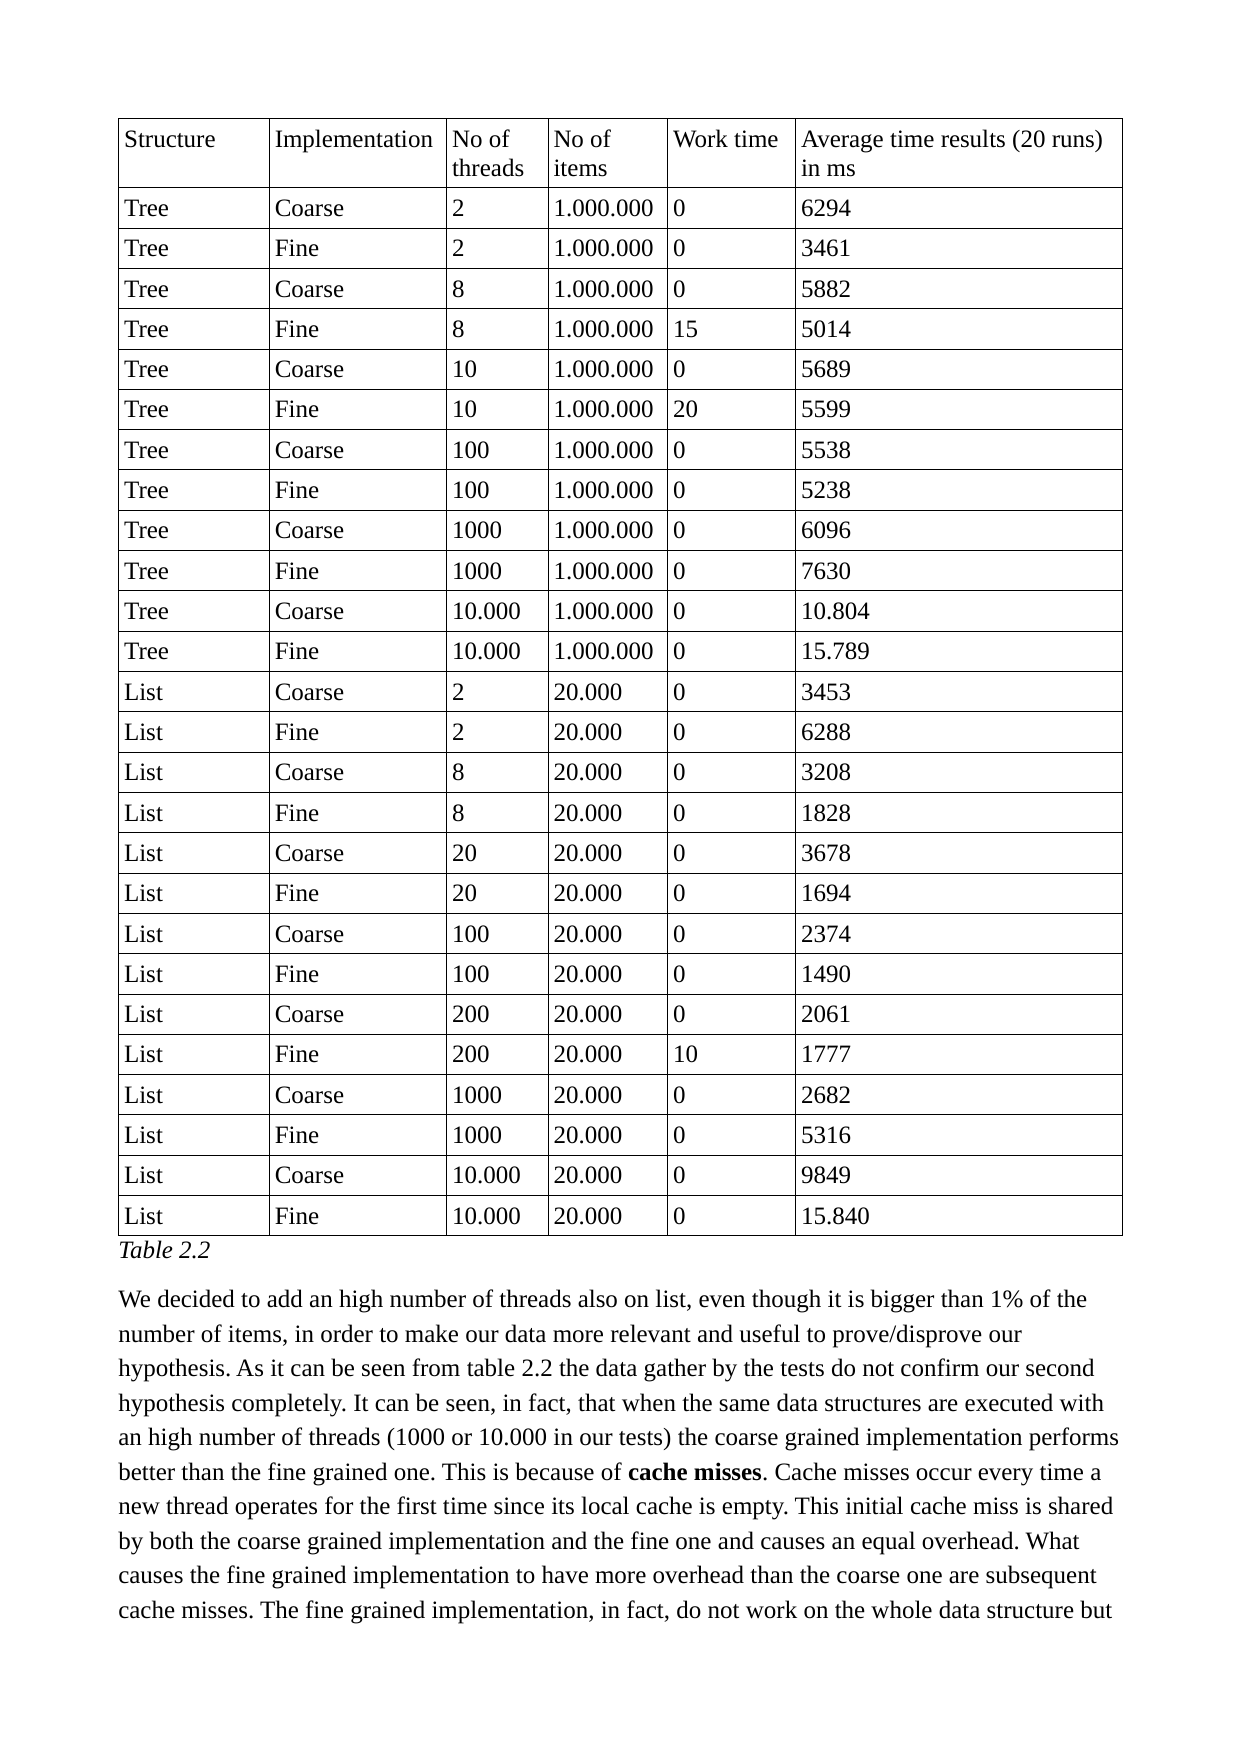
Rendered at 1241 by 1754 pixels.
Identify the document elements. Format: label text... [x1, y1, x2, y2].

table_cell Tree [119, 269, 269, 308]
table_cell 20.000 [549, 833, 667, 872]
table_cell 20.000 [549, 874, 667, 913]
table_cell 1.000.000 [549, 551, 667, 590]
table_cell 10 [447, 350, 548, 389]
table_cell 0 [668, 793, 795, 832]
table_cell 2 [447, 672, 548, 711]
table_cell 0 [668, 1196, 795, 1235]
table_cell 3453 [796, 672, 1122, 711]
table_cell 5316 [796, 1115, 1122, 1155]
table_cell Tree [119, 511, 269, 550]
table_cell 10 [447, 390, 548, 429]
table_cell 0 [668, 874, 795, 913]
table_cell List [119, 954, 269, 993]
text We decided to add an high number of threads also on list, even though it is bigger than 1% of the number of items, in order to make our data more relevant and useful to prove/disprove our hypothesis. As it can be seen from table 2.2 the data gather by the tests do not confirm our second hypothesis completely. It can be seen, in fact, that when the same data structures are executed with an high number of threads (1000 or 10.000 in our tests) the coarse grained implementation performs better than the fine grained one. This is because of cache misses. Cache misses occur every time a new thread operates for the first time since its local cache is empty. This initial cache miss is shared by both the coarse grained implementation and the fine one and causes an equal overhead. What causes the fine grained implementation to have more overhead than the coarse one are subsequent cache misses. The fine grained implementation, in fact, do not work on the whole data structure but [118, 1284, 1122, 1623]
table_cell 0 [668, 753, 795, 792]
table_cell 1694 [796, 874, 1122, 913]
table_cell 100 [447, 470, 548, 510]
table_cell 5689 [796, 350, 1122, 389]
table_cell Fine [270, 551, 446, 590]
table_cell Tree [119, 350, 269, 389]
table_cell 2 [447, 229, 548, 268]
table_cell 0 [668, 350, 795, 389]
table_cell 0 [668, 914, 795, 953]
table_cell 20.000 [549, 1115, 667, 1155]
table_cell 1.000.000 [549, 350, 667, 389]
table_cell 15 [668, 309, 795, 348]
table_header Average time results (20 runs) in ms [796, 119, 1122, 187]
table_cell 2061 [796, 995, 1122, 1034]
table_cell 0 [668, 672, 795, 711]
table_cell Coarse [270, 1156, 446, 1195]
table_cell 0 [668, 1156, 795, 1195]
table_cell List [119, 1075, 269, 1114]
table_cell 6096 [796, 511, 1122, 550]
table_cell 0 [668, 551, 795, 590]
table_cell 15.840 [796, 1196, 1122, 1235]
table_cell 5882 [796, 269, 1122, 308]
table_cell List [119, 833, 269, 872]
table_cell 1000 [447, 551, 548, 590]
table_cell Fine [270, 874, 446, 913]
table_cell List [119, 995, 269, 1034]
table_cell List [119, 672, 269, 711]
table_cell 0 [668, 470, 795, 510]
table_header Structure [119, 119, 269, 187]
table_cell 20.000 [549, 1035, 667, 1074]
table_cell Fine [270, 1196, 446, 1235]
table_cell 0 [668, 269, 795, 308]
table_cell 2 [447, 712, 548, 752]
table_cell Fine [270, 1115, 446, 1155]
table_cell 0 [668, 954, 795, 993]
table_cell Tree [119, 551, 269, 590]
table_cell 2 [447, 188, 548, 227]
table_cell Coarse [270, 753, 446, 792]
table_cell List [119, 874, 269, 913]
table_cell 0 [668, 712, 795, 752]
table_cell Fine [270, 954, 446, 993]
table_cell 15.789 [796, 632, 1122, 671]
table_cell 8 [447, 309, 548, 348]
table_header Work time [668, 119, 795, 187]
table_cell List [119, 1156, 269, 1195]
table_cell Tree [119, 188, 269, 227]
table_cell 3678 [796, 833, 1122, 872]
table_cell 1000 [447, 1115, 548, 1155]
table_cell 1000 [447, 1075, 548, 1114]
table_cell 20 [668, 390, 795, 429]
table_cell Tree [119, 309, 269, 348]
table_cell 3461 [796, 229, 1122, 268]
table_cell 20.000 [549, 1196, 667, 1235]
table_cell 200 [447, 1035, 548, 1074]
table_cell Tree [119, 591, 269, 631]
table_cell 8 [447, 269, 548, 308]
table_cell 0 [668, 430, 795, 469]
table_cell 20.000 [549, 672, 667, 711]
table_cell 0 [668, 511, 795, 550]
table_cell Coarse [270, 350, 446, 389]
table_cell 1.000.000 [549, 632, 667, 671]
table_cell Coarse [270, 269, 446, 308]
table_cell Tree [119, 470, 269, 510]
table_cell Coarse [270, 995, 446, 1034]
table_cell Coarse [270, 591, 446, 631]
table_cell 1490 [796, 954, 1122, 993]
table_cell 0 [668, 632, 795, 671]
table_cell 0 [668, 591, 795, 631]
table_cell 1777 [796, 1035, 1122, 1074]
table_cell 3208 [796, 753, 1122, 792]
table_cell 10.000 [447, 591, 548, 631]
table_cell 20.000 [549, 1075, 667, 1114]
table_cell Coarse [270, 188, 446, 227]
table_cell List [119, 1115, 269, 1155]
table_cell Fine [270, 229, 446, 268]
table_cell 2374 [796, 914, 1122, 953]
table_cell Fine [270, 470, 446, 510]
table_cell 20.000 [549, 793, 667, 832]
table_cell 1.000.000 [549, 269, 667, 308]
table_cell 5599 [796, 390, 1122, 429]
table_cell 10.804 [796, 591, 1122, 631]
table_cell Coarse [270, 511, 446, 550]
table_cell 6288 [796, 712, 1122, 752]
table_cell List [119, 1035, 269, 1074]
table_cell 0 [668, 995, 795, 1034]
table_cell Coarse [270, 914, 446, 953]
table_cell 0 [668, 1075, 795, 1114]
table_header No of items [549, 119, 667, 187]
table_cell Fine [270, 1035, 446, 1074]
table_cell 20.000 [549, 1156, 667, 1195]
table_cell 20 [447, 833, 548, 872]
table_cell 10 [668, 1035, 795, 1074]
table_cell 0 [668, 188, 795, 227]
table_cell Tree [119, 390, 269, 429]
table_cell Fine [270, 632, 446, 671]
table_cell 1828 [796, 793, 1122, 832]
table_cell 20 [447, 874, 548, 913]
table_cell 100 [447, 430, 548, 469]
table_cell List [119, 753, 269, 792]
table_cell 7630 [796, 551, 1122, 590]
table_cell Coarse [270, 833, 446, 872]
table_cell Tree [119, 430, 269, 469]
table_cell 1.000.000 [549, 470, 667, 510]
table_cell 5538 [796, 430, 1122, 469]
table_cell 8 [447, 753, 548, 792]
table_cell List [119, 1196, 269, 1235]
table_cell 100 [447, 914, 548, 953]
text Table 2.2 [118, 1236, 1122, 1264]
table_cell 1.000.000 [549, 309, 667, 348]
table_cell 6294 [796, 188, 1122, 227]
table_cell 5238 [796, 470, 1122, 510]
table_cell Coarse [270, 430, 446, 469]
table_cell 20.000 [549, 995, 667, 1034]
table_cell Tree [119, 229, 269, 268]
table_cell 1.000.000 [549, 229, 667, 268]
table_cell 20.000 [549, 712, 667, 752]
table_cell Fine [270, 309, 446, 348]
table_cell 20.000 [549, 753, 667, 792]
table_cell List [119, 914, 269, 953]
table_cell 1.000.000 [549, 390, 667, 429]
table_cell 8 [447, 793, 548, 832]
table_header No of threads [447, 119, 548, 187]
table_cell 1.000.000 [549, 430, 667, 469]
table_cell 10.000 [447, 632, 548, 671]
table_cell 1.000.000 [549, 591, 667, 631]
table_cell Coarse [270, 672, 446, 711]
table_cell 10.000 [447, 1196, 548, 1235]
table_cell 1.000.000 [549, 188, 667, 227]
table_cell 200 [447, 995, 548, 1034]
table_cell Coarse [270, 1075, 446, 1114]
table_cell 20.000 [549, 954, 667, 993]
table_header Implementation [270, 119, 446, 187]
table_cell 1000 [447, 511, 548, 550]
table_cell 0 [668, 1115, 795, 1155]
table_cell 1.000.000 [549, 511, 667, 550]
table_cell 20.000 [549, 914, 667, 953]
table_cell 0 [668, 229, 795, 268]
table_cell Fine [270, 390, 446, 429]
table_cell Fine [270, 712, 446, 752]
table_cell 10.000 [447, 1156, 548, 1195]
table_cell 2682 [796, 1075, 1122, 1114]
table_cell Fine [270, 793, 446, 832]
table_cell List [119, 712, 269, 752]
table_cell 9849 [796, 1156, 1122, 1195]
table_cell 100 [447, 954, 548, 993]
table_cell 5014 [796, 309, 1122, 348]
table_cell Tree [119, 632, 269, 671]
table_cell 0 [668, 833, 795, 872]
table_cell List [119, 793, 269, 832]
